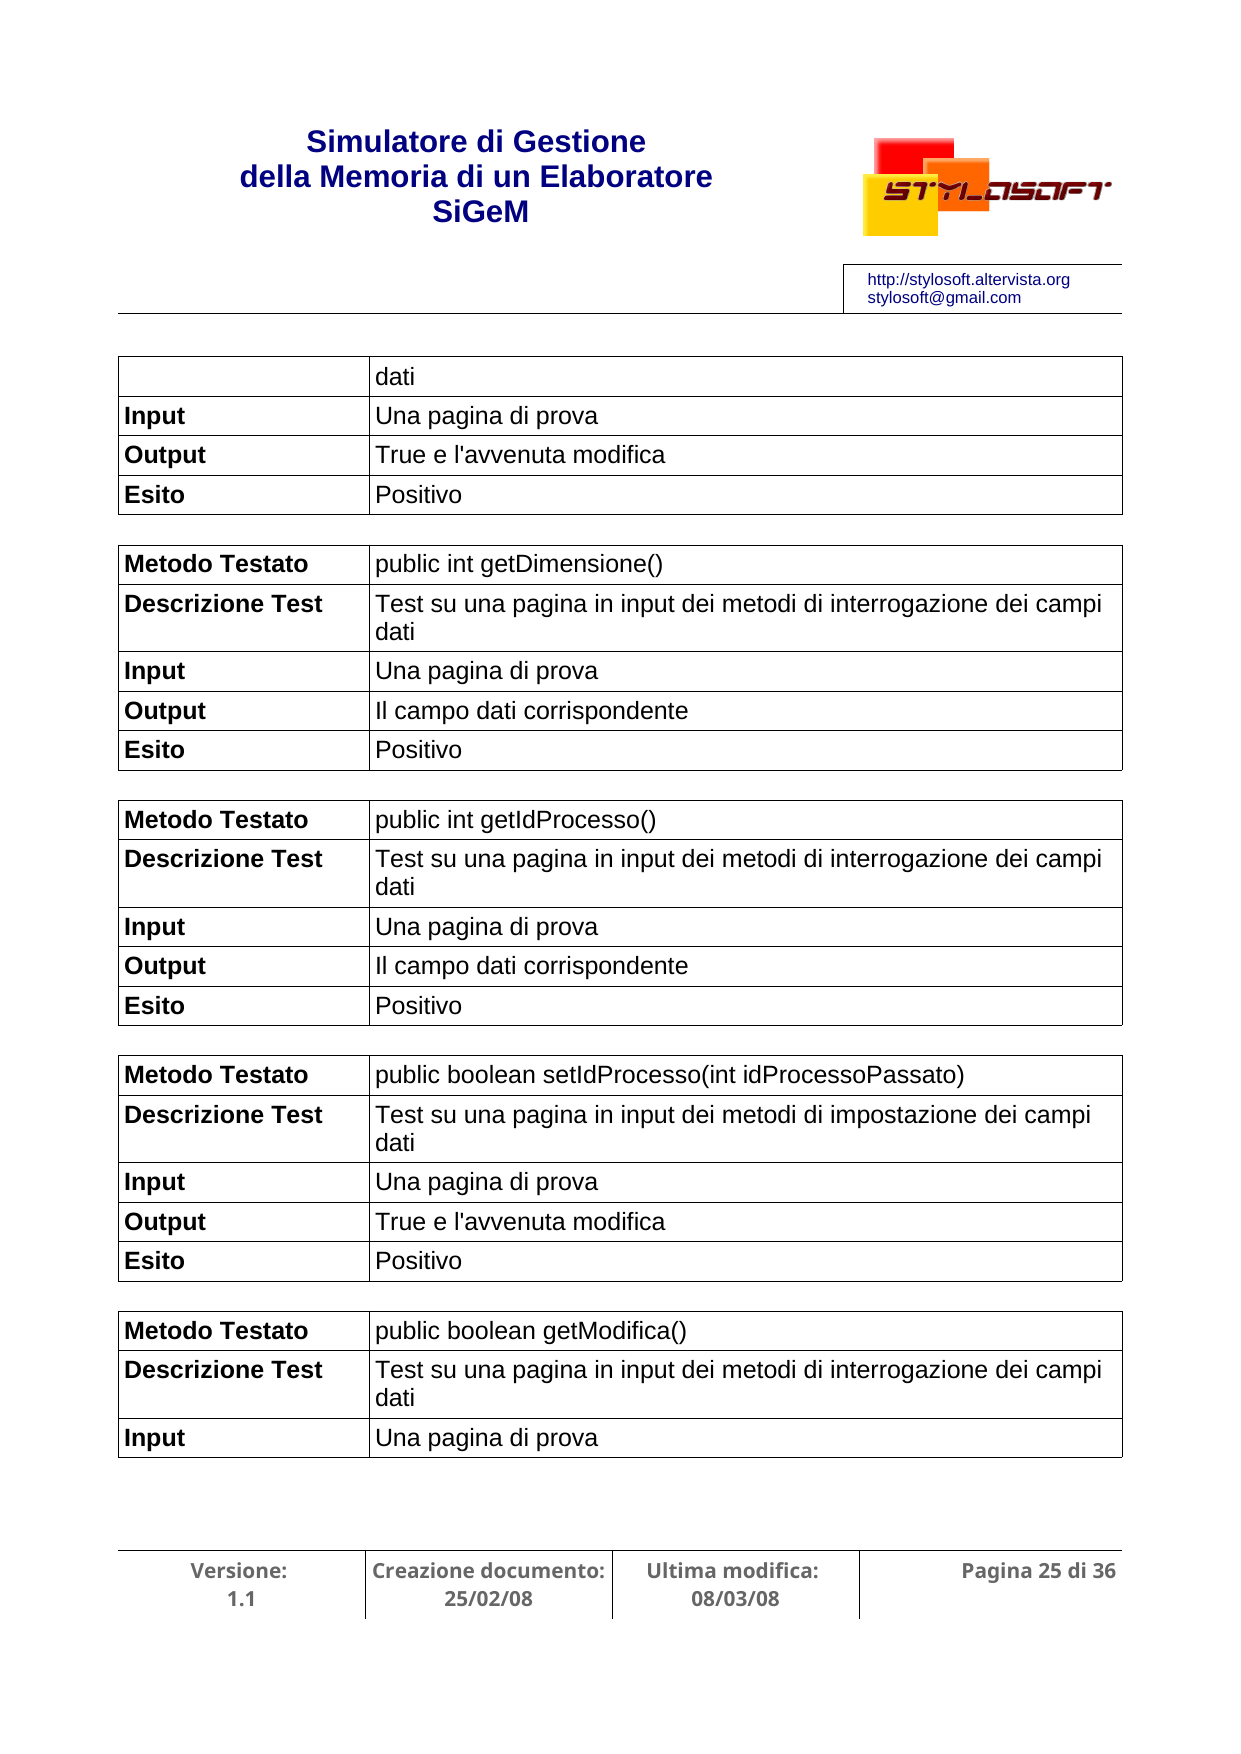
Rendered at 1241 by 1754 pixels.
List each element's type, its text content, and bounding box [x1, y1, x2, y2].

table_header Metodo Testato [119, 1312, 369, 1350]
table_cell Input [119, 908, 369, 946]
table_cell Una pagina di prova [370, 652, 1122, 691]
table_cell Descrizione Test [119, 1096, 369, 1162]
table_cell Output [119, 947, 369, 986]
table_cell Output [119, 692, 369, 730]
table_cell Output [119, 1203, 369, 1241]
table_cell dati [370, 357, 1122, 396]
table_header public boolean setIdProcesso(int idProcessoPassato) [370, 1056, 1122, 1095]
table_cell Esito [119, 987, 369, 1025]
table_cell Input [119, 1163, 369, 1202]
table_header public int getIdProcesso() [370, 801, 1122, 839]
picture [848, 123, 1117, 247]
table_cell Input [119, 1419, 369, 1457]
table_cell Esito [119, 731, 369, 770]
table_header public int getDimensione() [370, 546, 1122, 584]
table_cell Positivo [370, 476, 1122, 514]
table_cell True e l'avvenuta modifica [370, 1203, 1122, 1241]
table_cell Descrizione Test [119, 585, 369, 651]
table_cell Esito [119, 476, 369, 514]
table_cell Input [119, 652, 369, 691]
table_cell Input [119, 397, 369, 435]
table_cell Test su una pagina in input dei metodi di interrogazione dei campi dati [370, 585, 1122, 651]
table_cell Test su una pagina in input dei metodi di interrogazione dei campi dati [370, 840, 1122, 907]
table_cell Positivo [370, 1242, 1122, 1281]
table_cell Una pagina di prova [370, 1419, 1122, 1457]
table_cell Il campo dati corrispondente [370, 692, 1122, 730]
table_cell Descrizione Test [119, 1351, 369, 1418]
table_header Metodo Testato [119, 1056, 369, 1095]
table_cell Output [119, 436, 369, 475]
table_cell Positivo [370, 731, 1122, 770]
table_header public boolean getModifica() [370, 1312, 1122, 1350]
table_header Metodo Testato [119, 801, 369, 839]
table_header Metodo Testato [119, 546, 369, 584]
table_cell Test su una pagina in input dei metodi di interrogazione dei campi dati [370, 1351, 1122, 1418]
table_cell [119, 357, 369, 396]
table_cell Positivo [370, 987, 1122, 1025]
table_cell Test su una pagina in input dei metodi di impostazione dei campi dati [370, 1096, 1122, 1162]
table_cell Una pagina di prova [370, 397, 1122, 435]
table_cell Descrizione Test [119, 840, 369, 907]
table_cell Una pagina di prova [370, 1163, 1122, 1202]
table_cell Il campo dati corrispondente [370, 947, 1122, 986]
table_cell Una pagina di prova [370, 908, 1122, 946]
table_cell Esito [119, 1242, 369, 1281]
table_cell True e l'avvenuta modifica [370, 436, 1122, 475]
